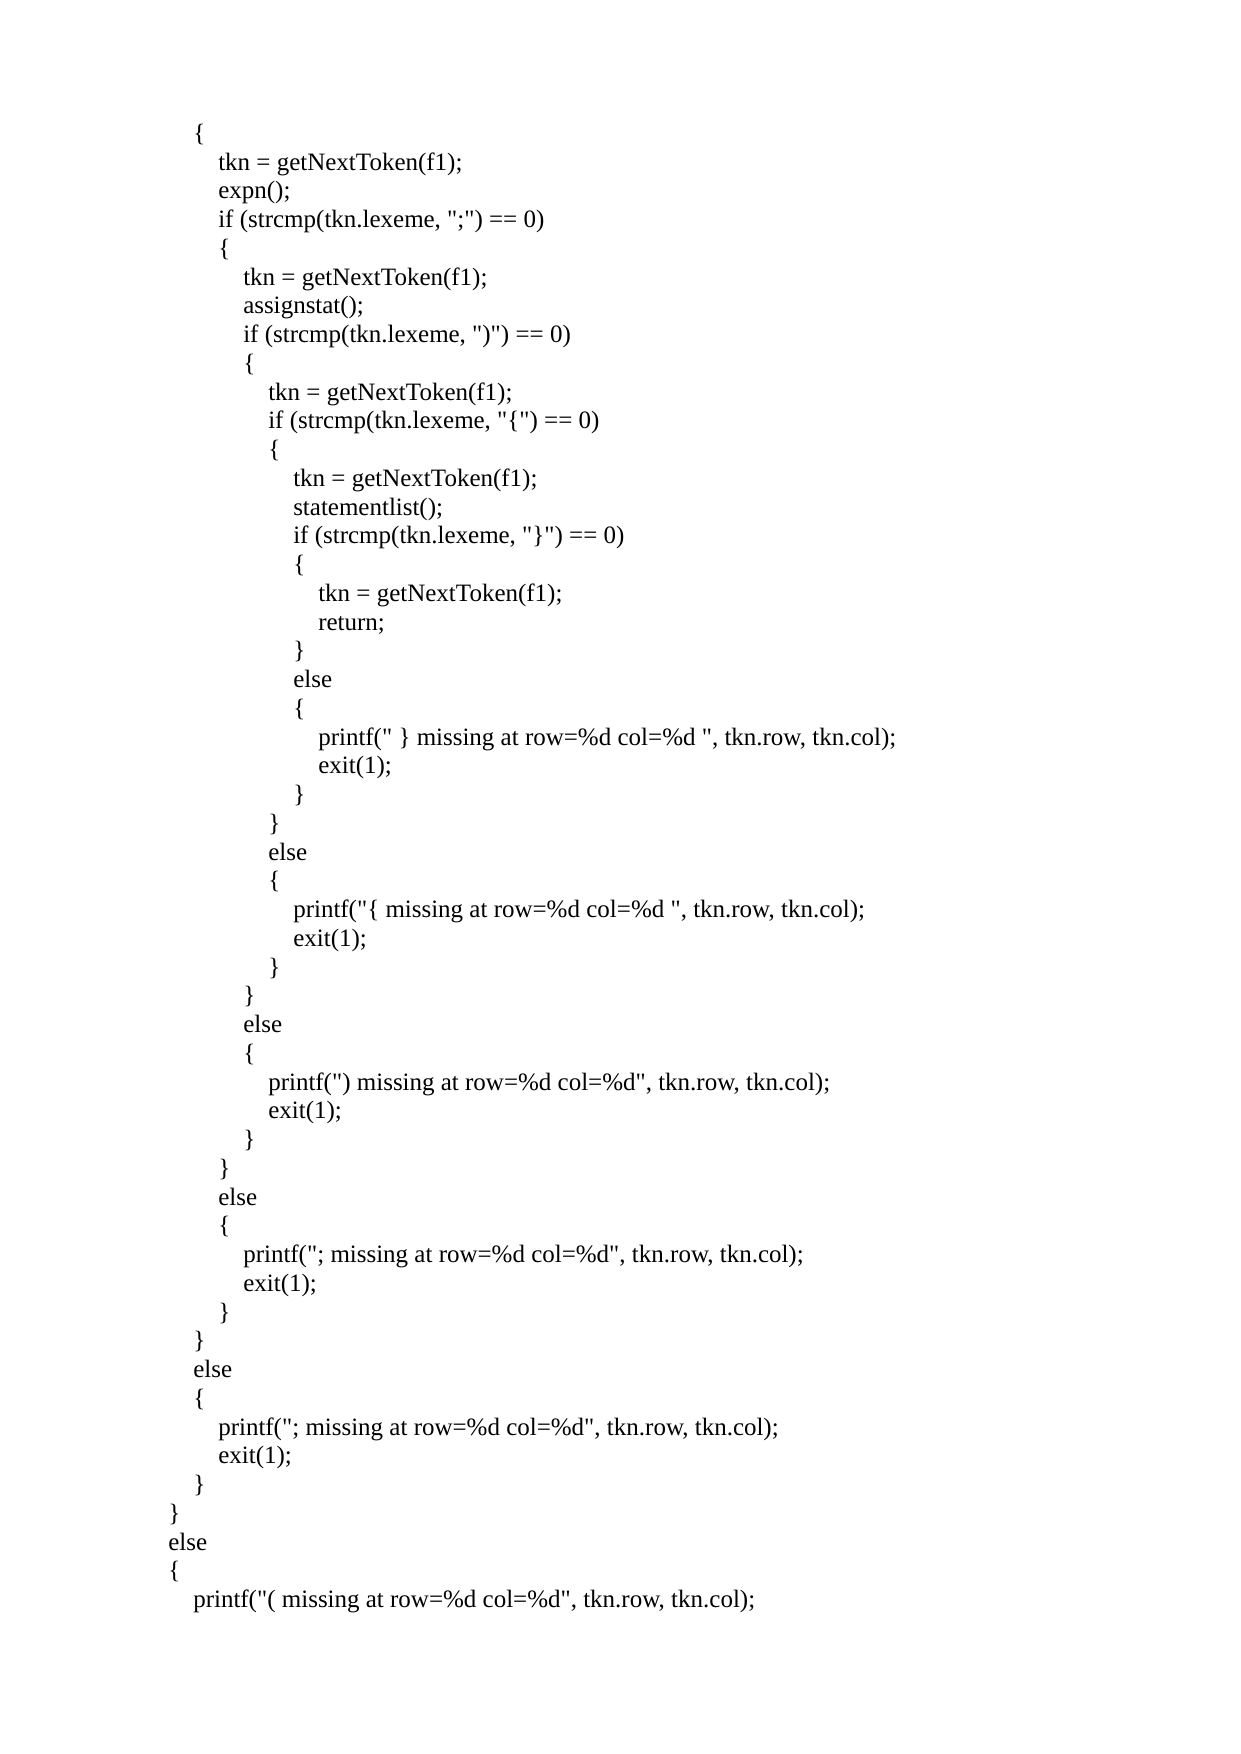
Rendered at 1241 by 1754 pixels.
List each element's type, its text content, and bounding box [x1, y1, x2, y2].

text else [118, 1009, 1122, 1038]
text printf("; missing at row=%d col=%d", tkn.row, tkn.col); [118, 1412, 1122, 1441]
text else [118, 837, 1122, 866]
text } [118, 1498, 1122, 1527]
text assignstat(); [118, 291, 1122, 319]
text { [118, 866, 1122, 894]
text tkn = getNextToken(f1); [118, 147, 1122, 176]
text } [118, 1297, 1122, 1326]
text { [118, 1383, 1122, 1412]
text statementlist(); [118, 492, 1122, 521]
text else [118, 1354, 1122, 1383]
text } [118, 1124, 1122, 1153]
text { [118, 434, 1122, 463]
text { [118, 549, 1122, 578]
text if (strcmp(tkn.lexeme, "}") == 0) [118, 521, 1122, 549]
text printf(") missing at row=%d col=%d", tkn.row, tkn.col); [118, 1067, 1122, 1096]
text { [118, 233, 1122, 262]
text tkn = getNextToken(f1); [118, 578, 1122, 607]
text printf(" } missing at row=%d col=%d ", tkn.row, tkn.col); [118, 722, 1122, 751]
text } [118, 1326, 1122, 1354]
text if (strcmp(tkn.lexeme, ")") == 0) [118, 319, 1122, 348]
text printf("{ missing at row=%d col=%d ", tkn.row, tkn.col); [118, 894, 1122, 923]
text tkn = getNextToken(f1); [118, 463, 1122, 492]
text } [118, 779, 1122, 808]
text { [118, 1211, 1122, 1239]
text } [118, 1153, 1122, 1182]
text tkn = getNextToken(f1); [118, 377, 1122, 406]
text return; [118, 607, 1122, 636]
text else [118, 664, 1122, 693]
text } [118, 981, 1122, 1009]
text expn(); [118, 176, 1122, 204]
text if (strcmp(tkn.lexeme, ";") == 0) [118, 204, 1122, 233]
text exit(1); [118, 751, 1122, 779]
text exit(1); [118, 1268, 1122, 1297]
text } [118, 808, 1122, 837]
text { [118, 693, 1122, 722]
text exit(1); [118, 923, 1122, 952]
text exit(1); [118, 1096, 1122, 1124]
text if (strcmp(tkn.lexeme, "{") == 0) [118, 406, 1122, 434]
text exit(1); [118, 1441, 1122, 1469]
text } [118, 952, 1122, 981]
text printf("( missing at row=%d col=%d", tkn.row, tkn.col); [118, 1584, 1122, 1613]
text { [118, 1038, 1122, 1067]
text { [118, 348, 1122, 377]
text else [118, 1182, 1122, 1211]
text } [118, 1469, 1122, 1498]
text { [118, 118, 1122, 147]
text { [118, 1556, 1122, 1584]
text } [118, 636, 1122, 664]
text tkn = getNextToken(f1); [118, 262, 1122, 291]
text printf("; missing at row=%d col=%d", tkn.row, tkn.col); [118, 1239, 1122, 1268]
text else [118, 1527, 1122, 1556]
